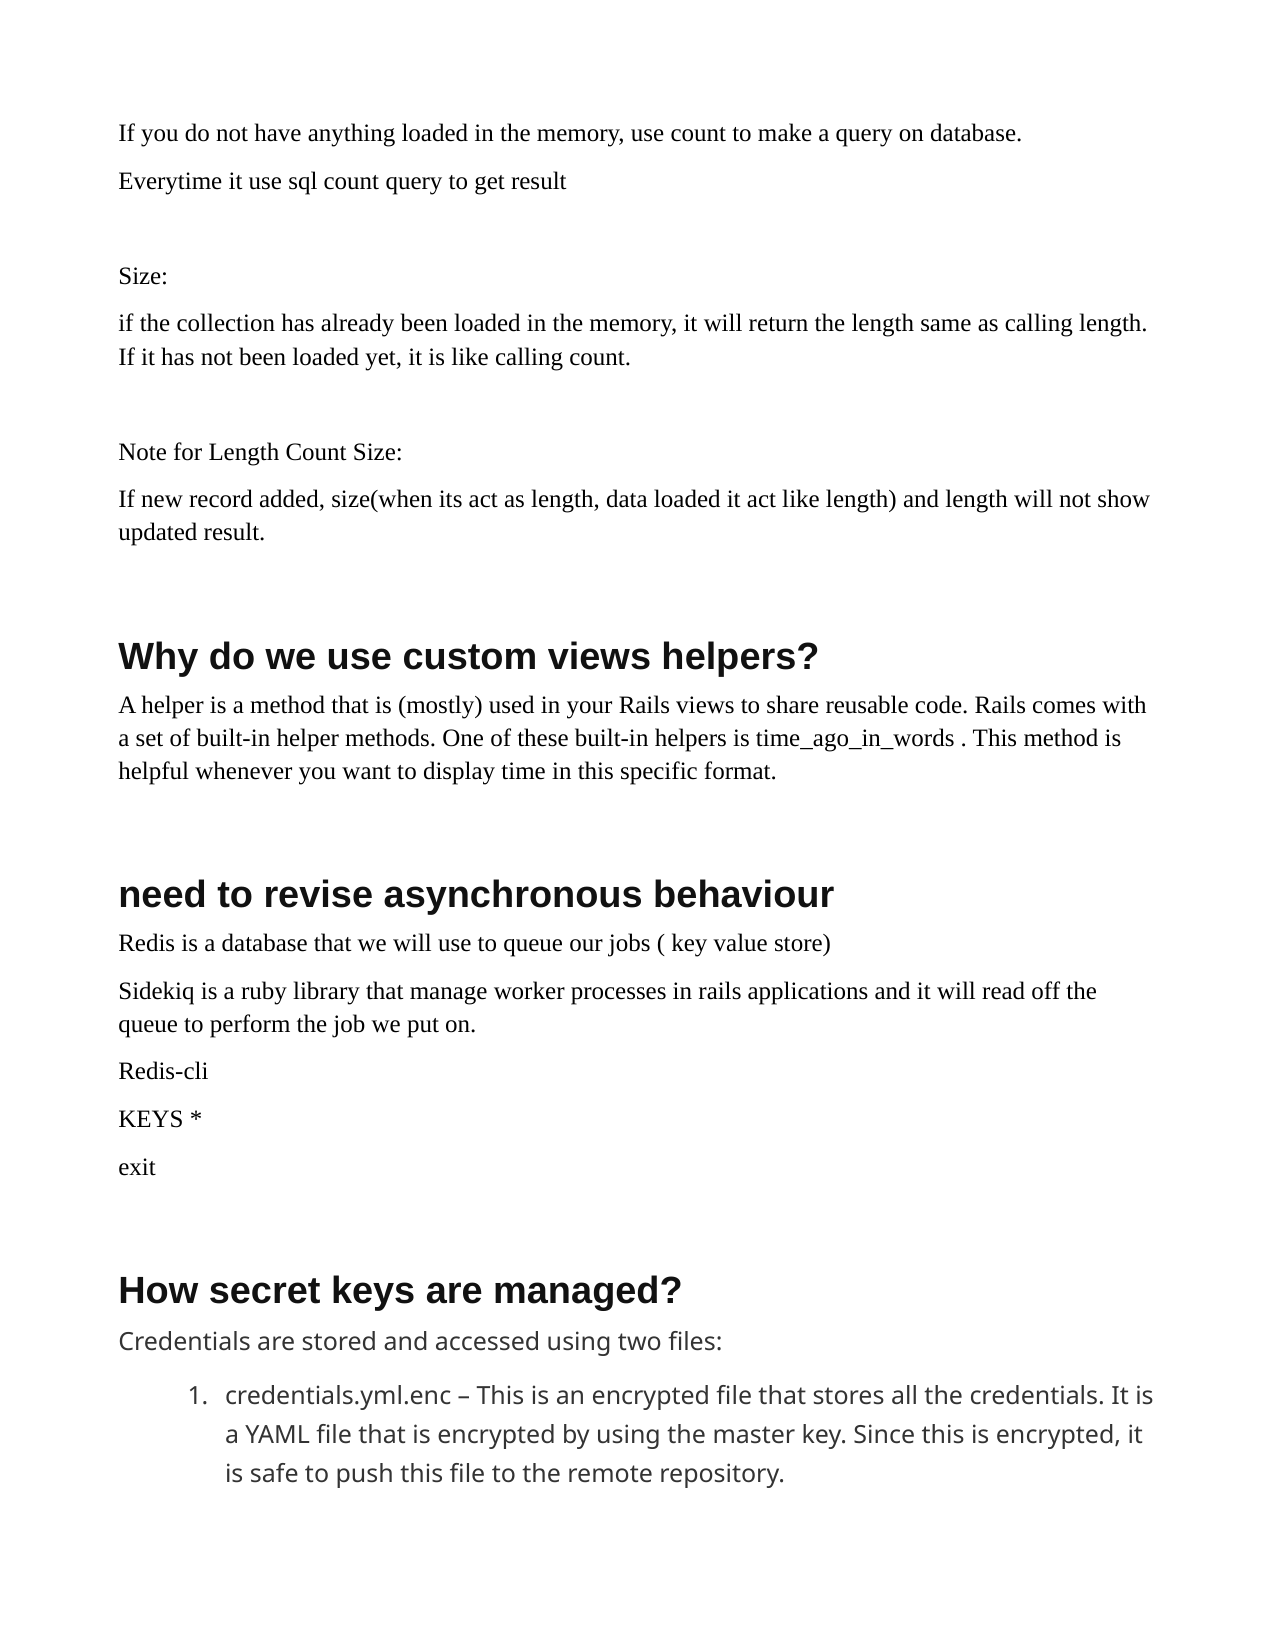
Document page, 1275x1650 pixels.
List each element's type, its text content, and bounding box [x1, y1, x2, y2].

text KEYS * [118, 1104, 1157, 1133]
list credentials.yml.enc – This is an encrypted file that stores all the credentials. It is a YAML file that is encrypted by using the master key. Since this is encrypted, it is safe to push this file to the remote repository. [187, 1378, 1157, 1490]
text Credentials are stored and accessed using two files: [118, 1324, 1157, 1358]
text Redis-cli [118, 1056, 1157, 1085]
text If new record added, size(when its act as length, data loaded it act like length) and length will not show updated result. [118, 484, 1157, 546]
subtitle Why do we use custom views helpers? [118, 590, 1157, 677]
text Redis is a database that we will use to queue our jobs ( key value store) [118, 928, 1157, 957]
text Note for Length Count Size: [118, 437, 1157, 466]
text if the collection has already been loaded in the memory, it will return the length same as calling length. If it has not been loaded yet, it is like calling count. [118, 308, 1157, 370]
text If you do not have anything loaded in the memory, use count to make a query on database. [118, 118, 1157, 147]
text A helper is a method that is (mostly) used in your Rails views to share reusable code. Rails comes with a set of built-in helper methods. One of these built-in helpers is time_ago_in_words . This method is helpful whenever you want to display time in this specific format. [118, 690, 1157, 784]
text Size: [118, 261, 1157, 290]
text Everytime it use sql count query to get result [118, 166, 1157, 194]
text exit [118, 1152, 1157, 1180]
subtitle How secret keys are managed? [118, 1224, 1157, 1312]
subtitle need to revise asynchronous behaviour [118, 828, 1157, 916]
text Sidekiq is a ruby library that manage worker processes in rails applications and it will read off the queue to perform the job we put on. [118, 976, 1157, 1038]
